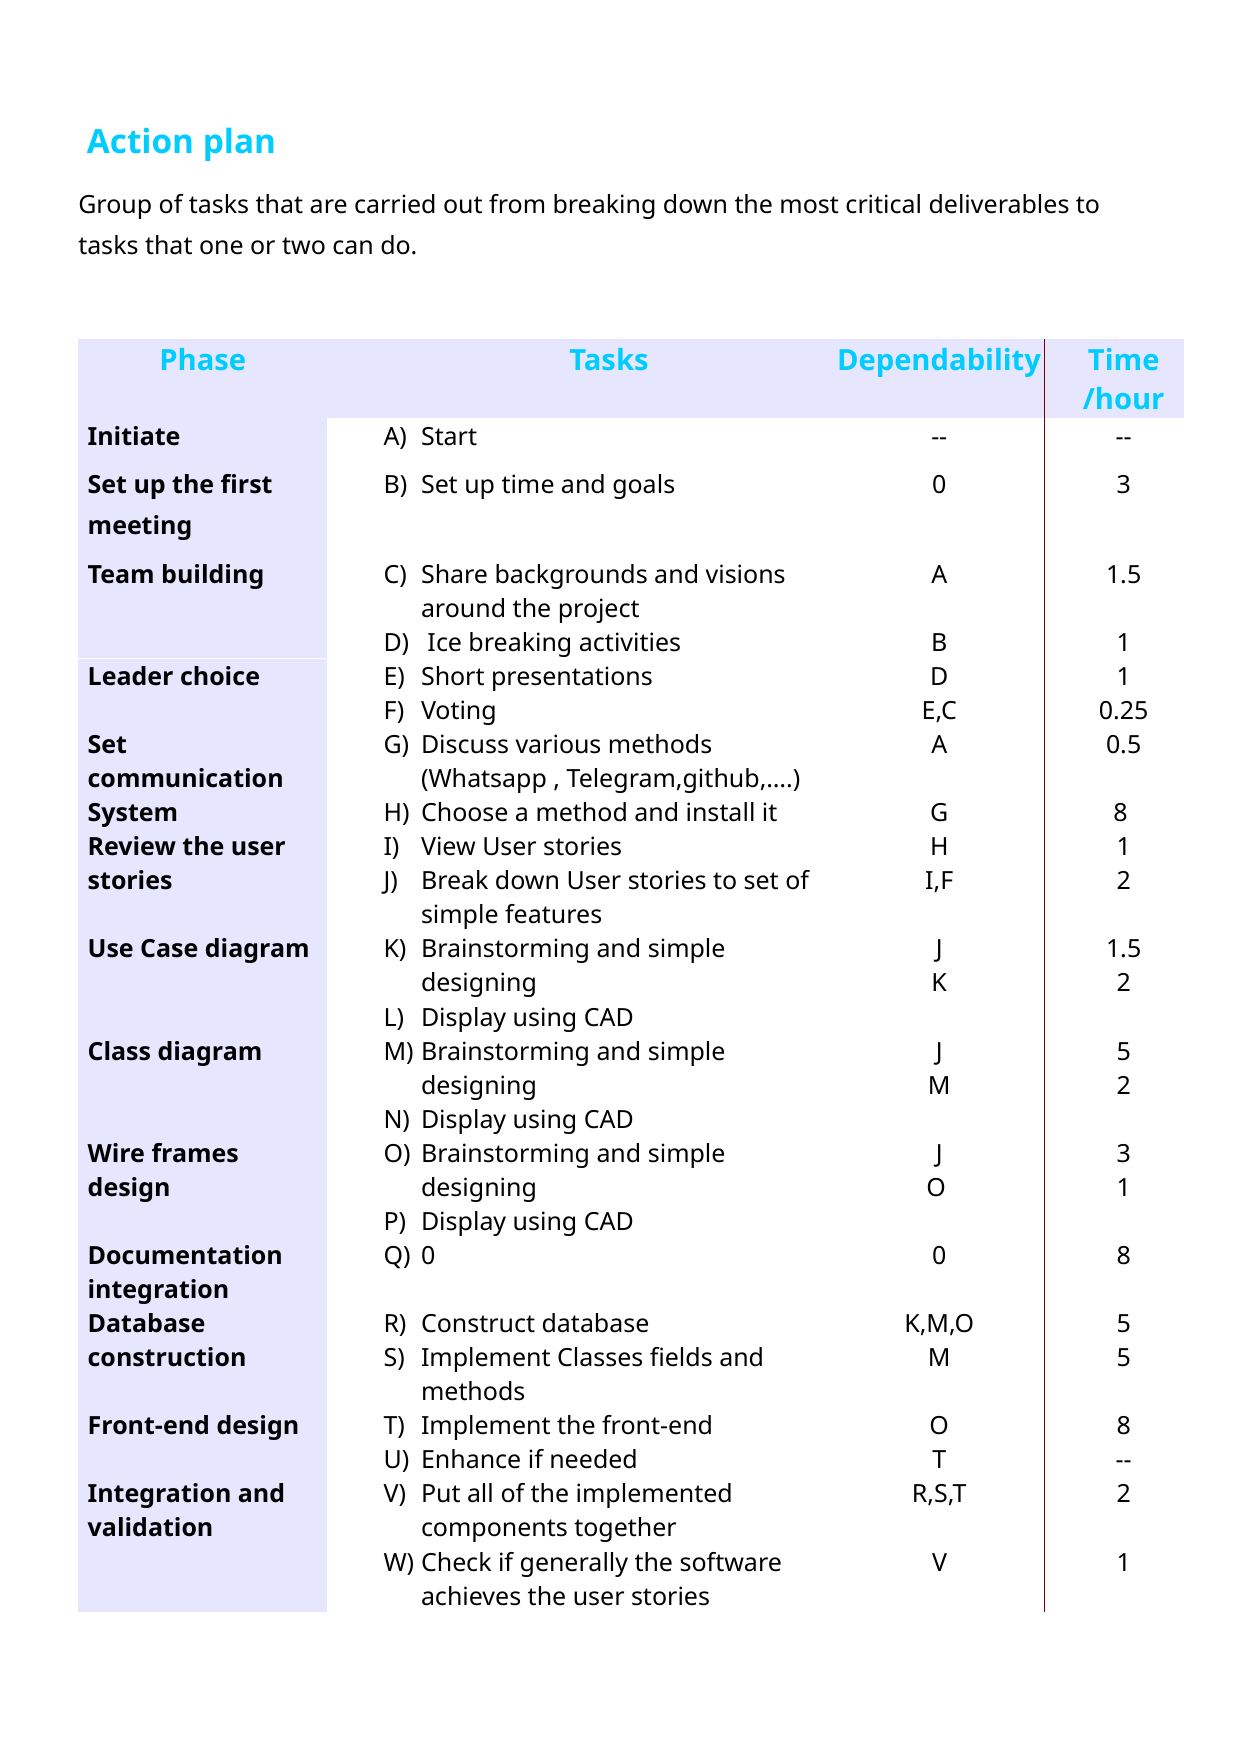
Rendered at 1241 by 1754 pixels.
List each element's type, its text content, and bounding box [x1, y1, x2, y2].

table_cell 2 1 [1045, 1476, 1184, 1612]
table_cell Set up the first meeting [78, 467, 327, 556]
table_cell 5 2 [1045, 1033, 1184, 1135]
table_header Time /hour [1045, 339, 1184, 418]
table_cell 8 [1045, 1238, 1184, 1306]
table_cell Wire frames design [78, 1135, 327, 1238]
table_cell Class diagram [78, 1033, 327, 1135]
table_cell A B [815, 556, 1044, 658]
table_header Tasks [327, 339, 815, 418]
table_cell D E,C [815, 659, 1044, 727]
table_cell 5 5 [1045, 1306, 1184, 1408]
table_cell Discuss various methods (Whatsapp , Telegram,github,….) Choose a method and install it [327, 727, 815, 829]
table_cell 1 0.25 [1045, 659, 1184, 727]
table_cell View User stories Break down User stories to set of simple features [327, 829, 815, 931]
table_header Dependability [815, 339, 1044, 418]
text Action plan [78, 118, 1123, 163]
table_cell R,S,T V [815, 1476, 1044, 1612]
table_cell Short presentations Voting [327, 659, 815, 727]
table_cell 0 [815, 1238, 1044, 1306]
table_cell J K [815, 931, 1044, 1033]
table_cell Brainstorming and simple designing Display using CAD [327, 931, 815, 1033]
table_cell Initiate [78, 418, 327, 467]
table_cell Brainstorming and simple designing Display using CAD [327, 1033, 815, 1135]
table_cell A G [815, 727, 1044, 829]
table_cell 1.5 1 [1045, 556, 1184, 658]
table_cell Start [327, 418, 815, 467]
table_cell J O [815, 1135, 1044, 1238]
table_cell Review the user stories [78, 829, 327, 931]
table_cell Implement the front-end Enhance if needed [327, 1408, 815, 1476]
table_cell H I,F [815, 829, 1044, 931]
table_cell -- [1045, 418, 1184, 467]
table_header Phase [78, 339, 327, 418]
table_cell 1.5 2 [1045, 931, 1184, 1033]
table_cell K,M,O M [815, 1306, 1044, 1408]
table_cell Share backgrounds and visions around the project Ice breaking activities [327, 556, 815, 658]
table_cell Set communication System [78, 727, 327, 829]
table_cell 1 2 [1045, 829, 1184, 931]
table_cell Documentation integration [78, 1238, 327, 1306]
table_cell 0.5 8 [1045, 727, 1184, 829]
table_cell Construct database Implement Classes fields and methods [327, 1306, 815, 1408]
text Group of tasks that are carried out from breaking down the most critical deliverables to tasks that one or two can do. [78, 187, 1123, 262]
table_cell J M [815, 1033, 1044, 1135]
table_cell Leader choice [78, 659, 327, 727]
table_cell Integration and validation [78, 1476, 327, 1612]
table_cell 8 -- [1045, 1408, 1184, 1476]
table_cell Team building [78, 556, 327, 658]
table_cell 0 [327, 1238, 815, 1306]
table_cell Front-end design [78, 1408, 327, 1476]
table_cell Set up time and goals [327, 467, 815, 556]
table_cell 3 1 [1045, 1135, 1184, 1238]
table_cell 3 [1045, 467, 1184, 556]
table_cell O T [815, 1408, 1044, 1476]
table_cell Use Case diagram [78, 931, 327, 1033]
table_cell Put all of the implemented components together Check if generally the software achieves the user stories [327, 1476, 815, 1612]
table_cell Database construction [78, 1306, 327, 1408]
table_cell -- [815, 418, 1044, 467]
table_cell 0 [815, 467, 1044, 556]
table_cell Brainstorming and simple designing Display using CAD [327, 1135, 815, 1238]
